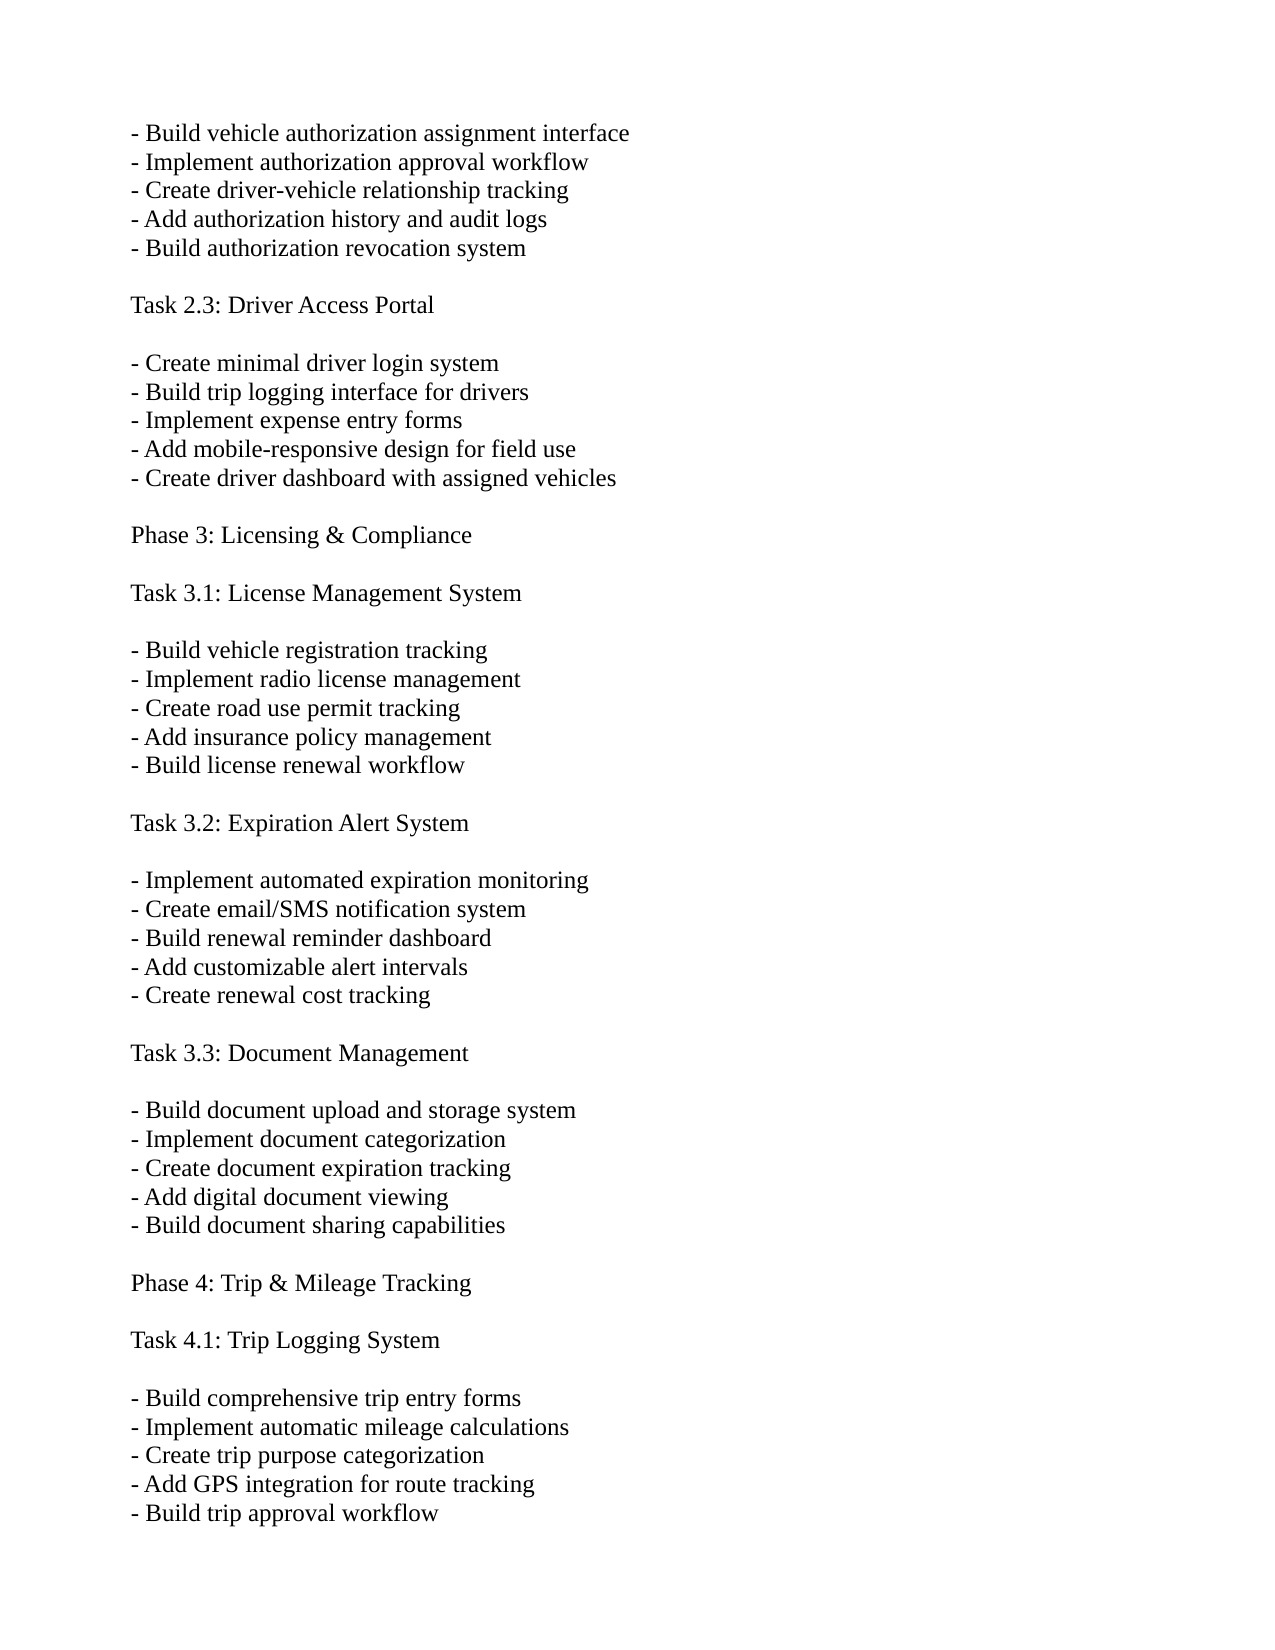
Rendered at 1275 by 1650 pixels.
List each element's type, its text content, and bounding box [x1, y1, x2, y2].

text Task 3.1: License Management System [118, 578, 1157, 607]
text - Build document sharing capabilities [118, 1211, 1157, 1239]
text - Add mobile-responsive design for field use [118, 434, 1157, 463]
text Phase 4: Trip & Mileage Tracking [118, 1268, 1157, 1297]
text Task 3.2: Expiration Alert System [118, 808, 1157, 837]
text - Build license renewal workflow [118, 751, 1157, 779]
text - Build document upload and storage system [118, 1096, 1157, 1124]
text Task 3.3: Document Management [118, 1038, 1157, 1067]
text - Build trip logging interface for drivers [118, 377, 1157, 406]
text - Create minimal driver login system [118, 348, 1157, 377]
text - Add customizable alert intervals [118, 952, 1157, 981]
text - Implement radio license management [118, 664, 1157, 693]
text - Create renewal cost tracking [118, 981, 1157, 1009]
text - Create driver dashboard with assigned vehicles [118, 463, 1157, 492]
text - Create document expiration tracking [118, 1153, 1157, 1182]
text - Build comprehensive trip entry forms [118, 1383, 1157, 1412]
text - Build renewal reminder dashboard [118, 923, 1157, 952]
text - Build authorization revocation system [118, 233, 1157, 262]
text - Implement automated expiration monitoring [118, 866, 1157, 894]
text - Build trip approval workflow [118, 1498, 1157, 1527]
text - Create road use permit tracking [118, 693, 1157, 722]
text - Implement authorization approval workflow [118, 147, 1157, 176]
text Phase 3: Licensing & Compliance [118, 521, 1157, 549]
text - Implement expense entry forms [118, 406, 1157, 434]
text Task 2.3: Driver Access Portal [118, 291, 1157, 319]
text - Build vehicle registration tracking [118, 636, 1157, 664]
text - Add insurance policy management [118, 722, 1157, 751]
text - Create email/SMS notification system [118, 894, 1157, 923]
text - Add digital document viewing [118, 1182, 1157, 1211]
text - Add GPS integration for route tracking [118, 1469, 1157, 1498]
text - Implement automatic mileage calculations [118, 1412, 1157, 1441]
text - Create trip purpose categorization [118, 1441, 1157, 1469]
text - Implement document categorization [118, 1124, 1157, 1153]
text - Build vehicle authorization assignment interface [118, 118, 1157, 147]
text Task 4.1: Trip Logging System [118, 1326, 1157, 1354]
text - Add authorization history and audit logs [118, 204, 1157, 233]
text - Create driver-vehicle relationship tracking [118, 176, 1157, 204]
